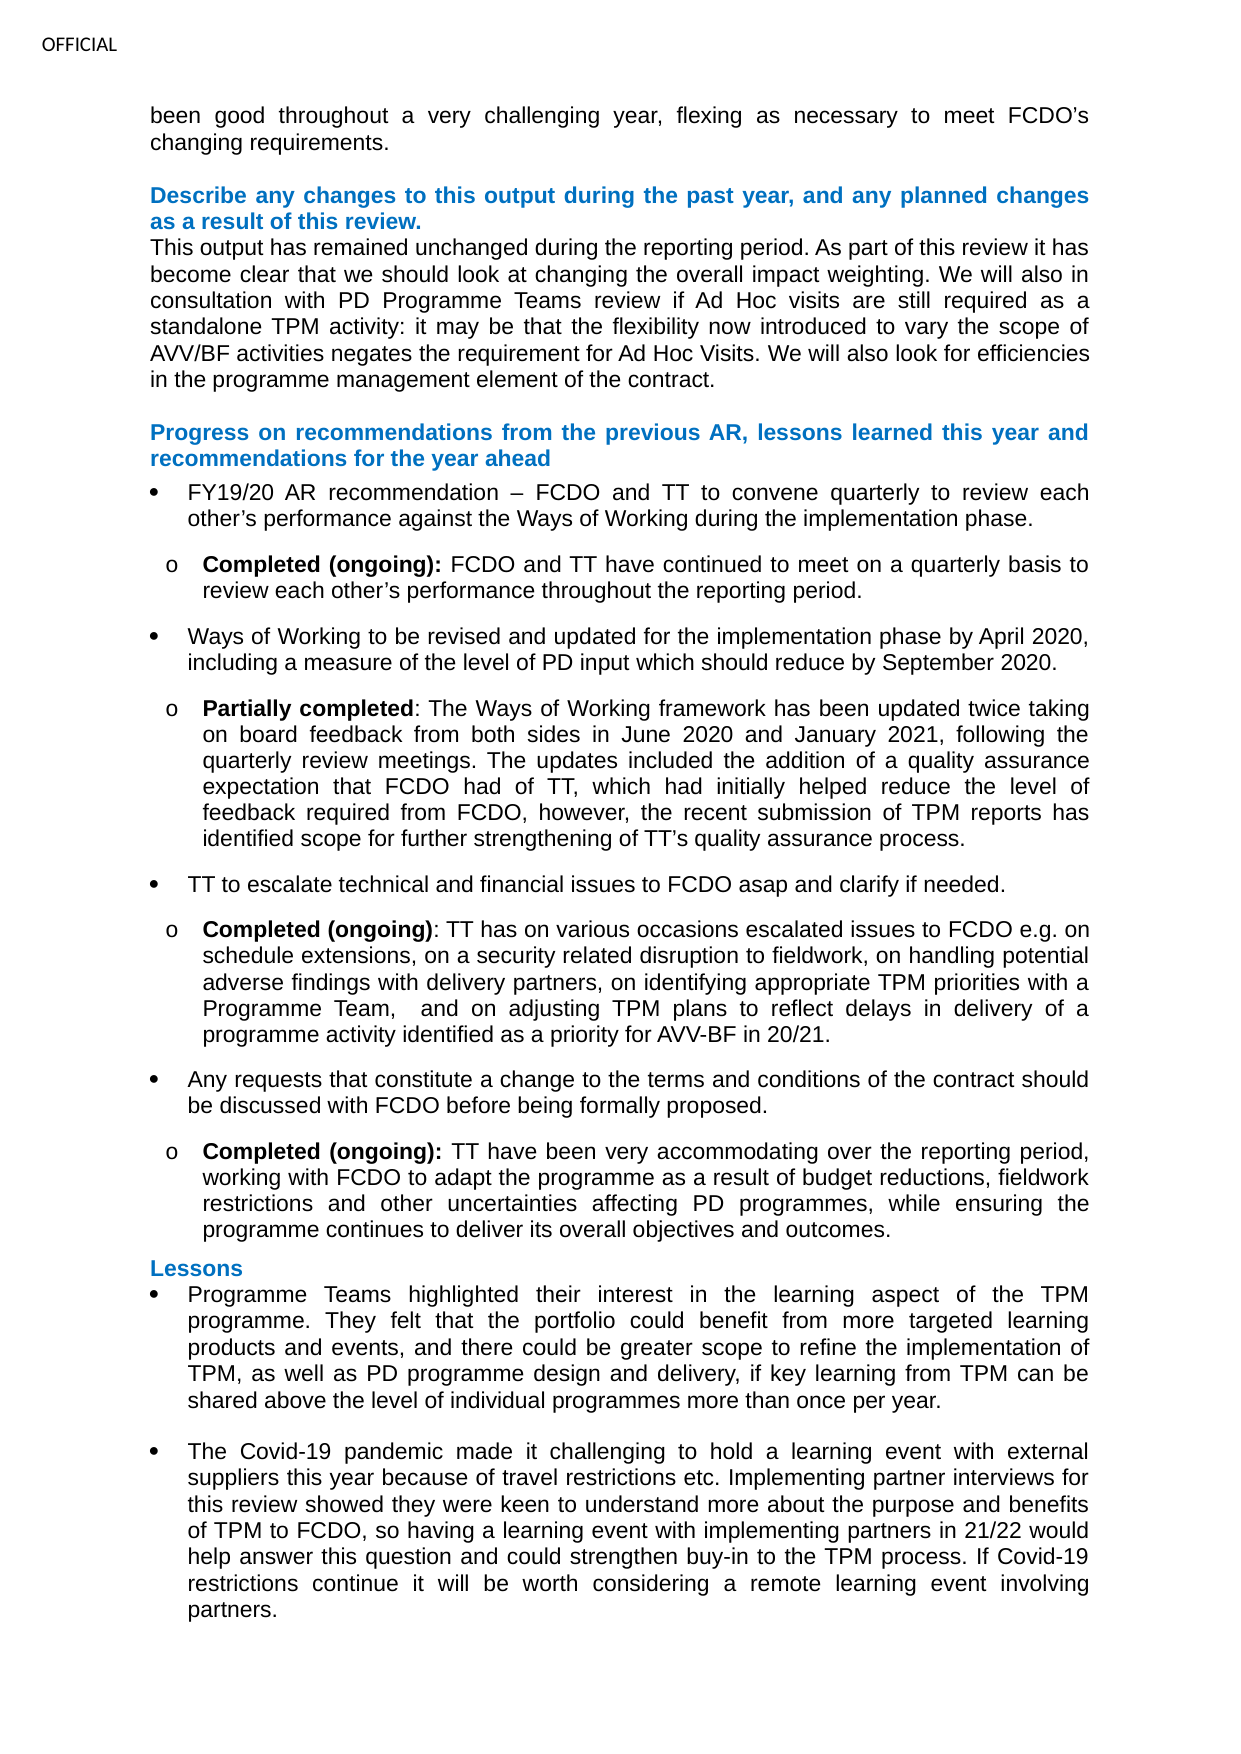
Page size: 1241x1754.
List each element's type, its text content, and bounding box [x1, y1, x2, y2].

text been good throughout a very challenging year, flexing as necessary to meet FCDO’s changing requirements. [150, 102, 1090, 155]
list Programme Teams highlighted their interest in the learning aspect of the TPM programme. They felt that the portfolio could benefit from more targeted learning products and events, and there could be greater scope to refine the implementation of TPM, as well as PD programme design and delivery, if key learning from TPM can be shared above the level of individual programmes more than once per year. [150, 1281, 1090, 1413]
list Ways of Working to be revised and updated for the implementation phase by April 2020, including a measure of the level of PD input which should reduce by September 2020. [150, 623, 1090, 675]
list TT to escalate technical and financial issues to FCDO asap and clarify if needed. [150, 871, 1090, 897]
list Any requests that constitute a change to the terms and conditions of the contract should be discussed with FCDO before being formally proposed. [150, 1067, 1090, 1119]
text Describe any changes to this output during the past year, and any planned changes as a result of this review. [150, 182, 1090, 234]
list Completed (ongoing): TT has on various occasions escalated issues to FCDO e.g. on schedule extensions, on a security related disruption to fieldwork, on handling potential adverse findings with delivery partners, on identifying appropriate TPM priorities with a Programme Team, and on adjusting TPM plans to reflect delays in delivery of a programme activity identified as a priority for AVV-BF in 20/21. [165, 917, 1090, 1047]
list Completed (ongoing): TT have been very accommodating over the reporting period, working with FCDO to adapt the programme as a result of budget reductions, fieldwork restrictions and other uncertainties affecting PD programmes, while ensuring the programme continues to deliver its overall objectives and outcomes. [165, 1139, 1090, 1243]
list FY19/20 AR recommendation – FCDO and TT to convene quarterly to review each other’s performance against the Ways of Working during the implementation phase. [150, 479, 1090, 532]
text Lessons [150, 1255, 1090, 1281]
list The Covid-19 pandemic made it challenging to hold a learning event with external suppliers this year because of travel restrictions etc. Implementing partner interviews for this review showed they were keen to understand more about the purpose and benefits of TPM to FCDO, so having a learning event with implementing partners in 21/22 would help answer this question and could strengthen buy-in to the TPM process. If Covid-19 restrictions continue it will be worth considering a remote learning event involving partners. [150, 1438, 1090, 1622]
list Partially completed: The Ways of Working framework has been updated twice taking on board feedback from both sides in June 2020 and January 2021, following the quarterly review meetings. The updates included the addition of a quality assurance expectation that FCDO had of TT, which had initially helped reduce the level of feedback required from FCDO, however, the recent submission of TPM reports has identified scope for further strengthening of TT’s quality assurance process. [165, 695, 1090, 851]
text This output has remained unchanged during the reporting period. As part of this review it has become clear that we should look at changing the overall impact weighting. We will also in consultation with PD Programme Teams review if Ad Hoc visits are still required as a standalone TPM activity: it may be that the flexibility now introduced to vary the scope of AVV/BF activities negates the requirement for Ad Hoc Visits. We will also look for efficiencies in the programme management element of the contract. [150, 234, 1090, 392]
text Progress on recommendations from the previous AR, lessons learned this year and recommendations for the year ahead [150, 419, 1090, 471]
list Completed (ongoing): FCDO and TT have continued to meet on a quarterly basis to review each other’s performance throughout the reporting period. [165, 551, 1090, 603]
